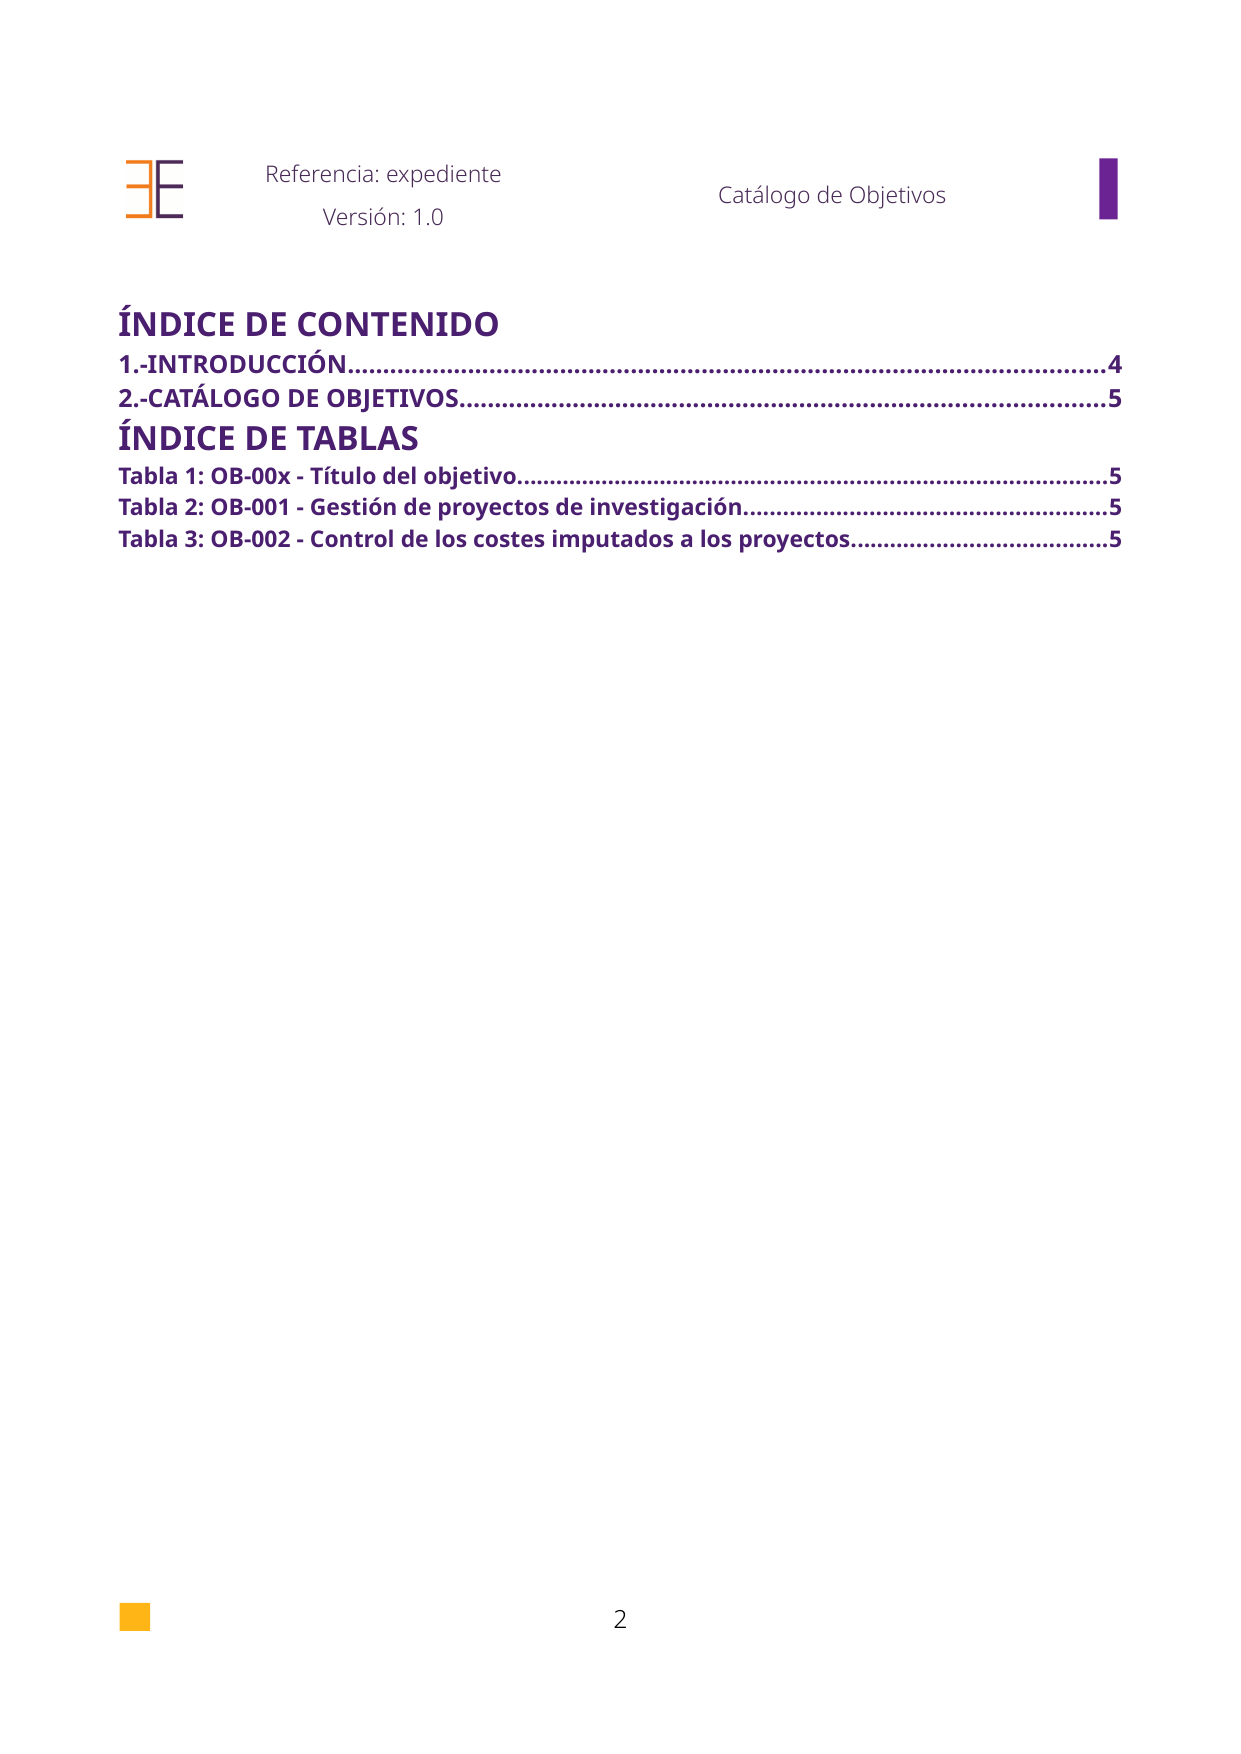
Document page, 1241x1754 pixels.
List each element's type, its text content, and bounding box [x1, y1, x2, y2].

picture [125, 159, 184, 219]
text Tabla 2: OB-001 - Gestión de proyectos de investigación. 5 [118, 491, 1122, 523]
text Tabla 1: OB-00x - Título del objetivo. 5 [118, 460, 1122, 491]
text Tabla 3: OB-002 - Control de los costes imputados a los proyectos. 5 [118, 523, 1122, 554]
subtitle Índice de tablas [118, 415, 1122, 460]
subtitle Índice de contenido [118, 301, 1122, 347]
text 2.-Catálogo de Objetivos 5 [118, 381, 1122, 415]
text 1.-Introducción 4 [118, 347, 1122, 381]
